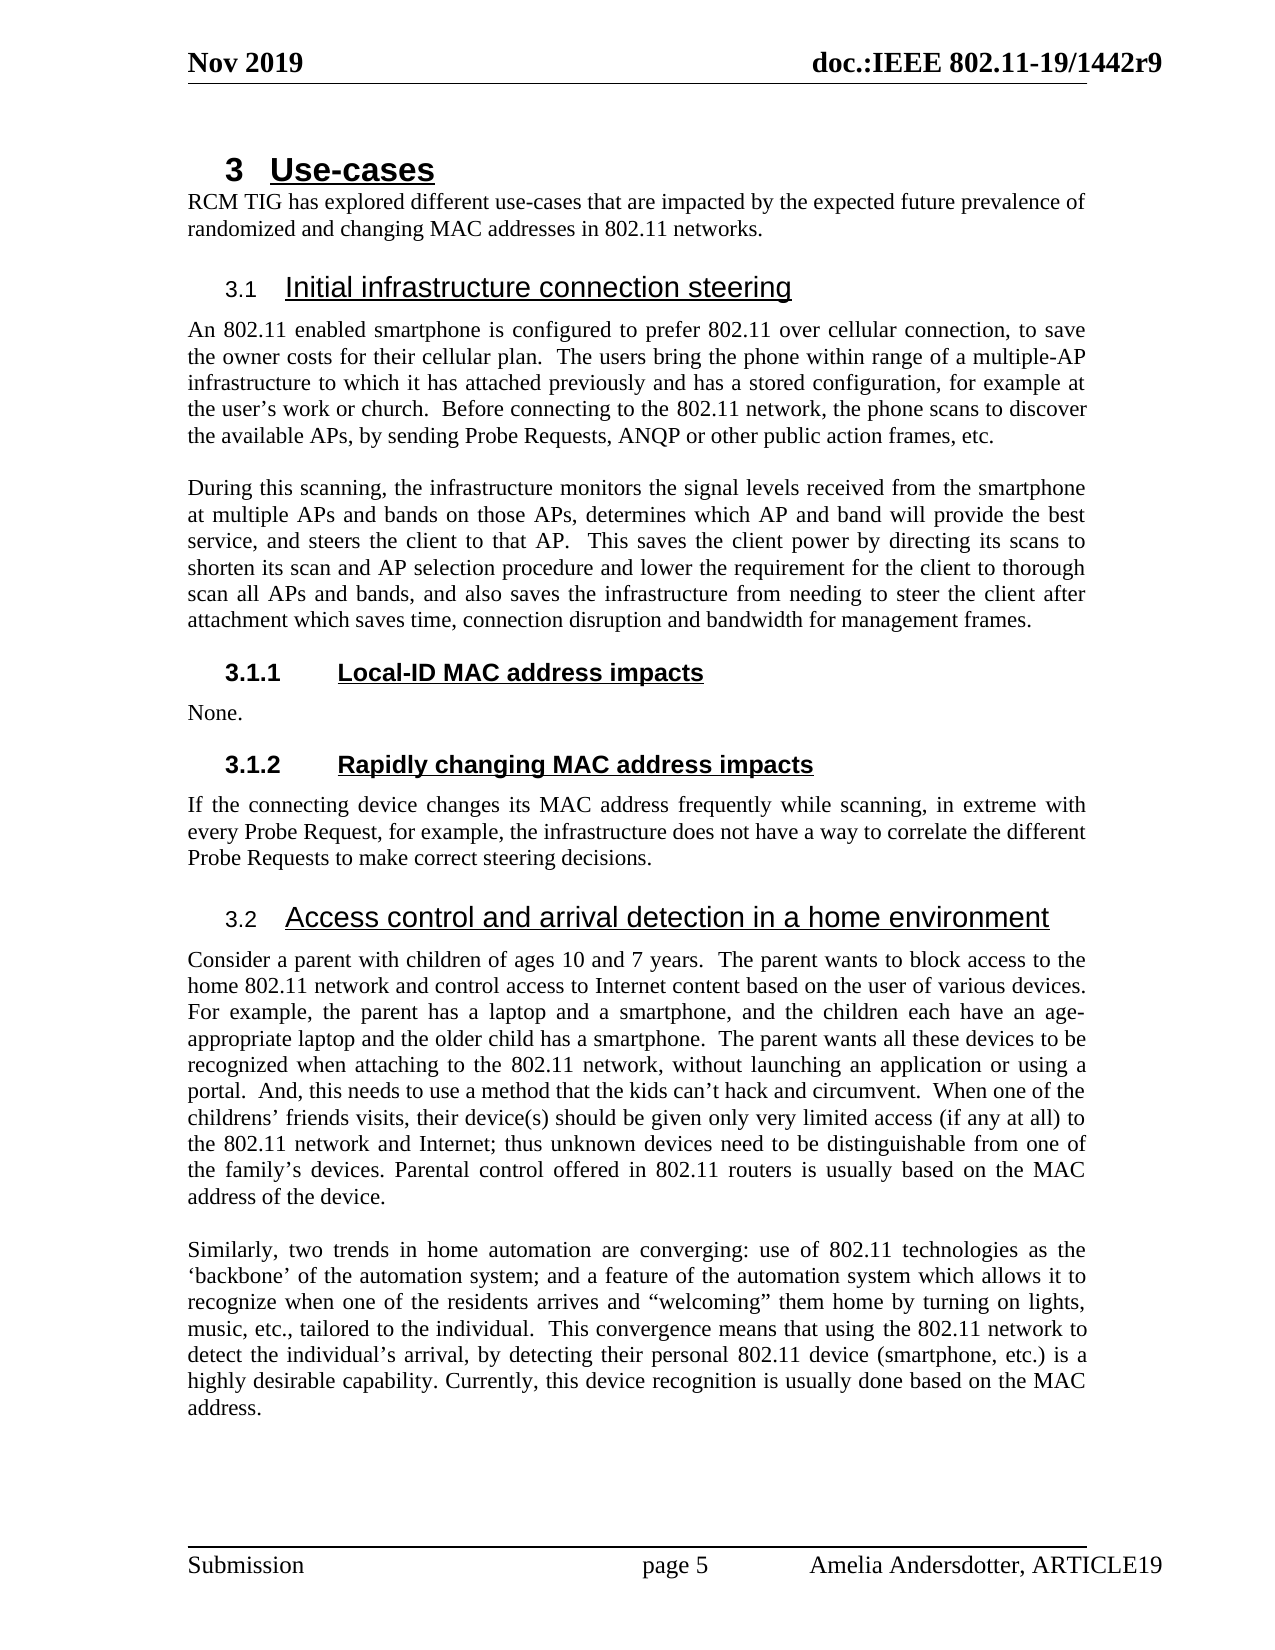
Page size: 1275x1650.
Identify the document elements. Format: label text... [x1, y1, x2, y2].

subtitle Use-cases [225, 150, 1087, 188]
text During this scanning, the infrastructure monitors the signal levels received from the smartphone at multiple APs and bands on those APs, determines which AP and band will provide the best service, and steers the client to that AP. This saves the client power by directing its scans to shorten its scan and AP selection procedure and lower the requirement for the client to thorough scan all APs and bands, and also saves the infrastructure from needing to steer the client after attachment which saves time, connection disruption and bandwidth for management frames. [187, 474, 1087, 633]
text Similarly, two trends in home automation are converging: use of 802.11 technologies as the ‘backbone’ of the automation system; and a feature of the automation system which allows it to recognize when one of the residents arrives and “welcoming” them home by turning on lights, music, etc., tailored to the individual. This convergence means that using the 802.11 network to detect the individual’s arrival, by detecting their personal 802.11 device (smartphone, etc.) is a highly desirable capability. Currently, this device recognition is usually done based on the MAC address. [187, 1236, 1087, 1420]
subtitle Rapidly changing MAC address impacts [225, 750, 1087, 779]
subtitle Access control and arrival detection in a home environment [225, 900, 1087, 933]
subtitle Initial infrastructure connection steering [225, 270, 1087, 304]
text An 802.11 enabled smartphone is configured to prefer 802.11 over cellular connection, to save the owner costs for their cellular plan. The users bring the phone within range of a multiple-AP infrastructure to which it has attached previously and has a stored configuration, for example at the user’s work or church. Before connecting to the 802.11 network, the phone scans to discover the available APs, by sending Probe Requests, ANQP or other public action frames, etc. [187, 316, 1087, 448]
text Consider a parent with children of ages 10 and 7 years. The parent wants to block access to the home 802.11 network and control access to Internet content based on the user of various devices. For example, the parent has a laptop and a smartphone, and the children each have an age-appropriate laptop and the older child has a smartphone. The parent wants all these devices to be recognized when attaching to the 802.11 network, without launching an application or using a portal. And, this needs to use a method that the kids can’t hack and circumvent. When one of the childrens’ friends visits, their device(s) should be given only very limited access (if any at all) to the 802.11 network and Internet; thus unknown devices need to be distinguishable from one of the family’s devices. Parental control offered in 802.11 routers is usually based on the MAC address of the device. [187, 946, 1087, 1209]
subtitle Local-ID MAC address impacts [225, 658, 1087, 686]
text If the connecting device changes its MAC address frequently while scanning, in extreme with every Probe Request, for example, the infrastructure does not have a way to correlate the different Probe Requests to make correct steering decisions. [187, 791, 1087, 871]
text RCM TIG has explored different use-cases that are impacted by the expected future prevalence of randomized and changing MAC addresses in 802.11 networks. [187, 188, 1087, 241]
text None. [187, 699, 1087, 725]
